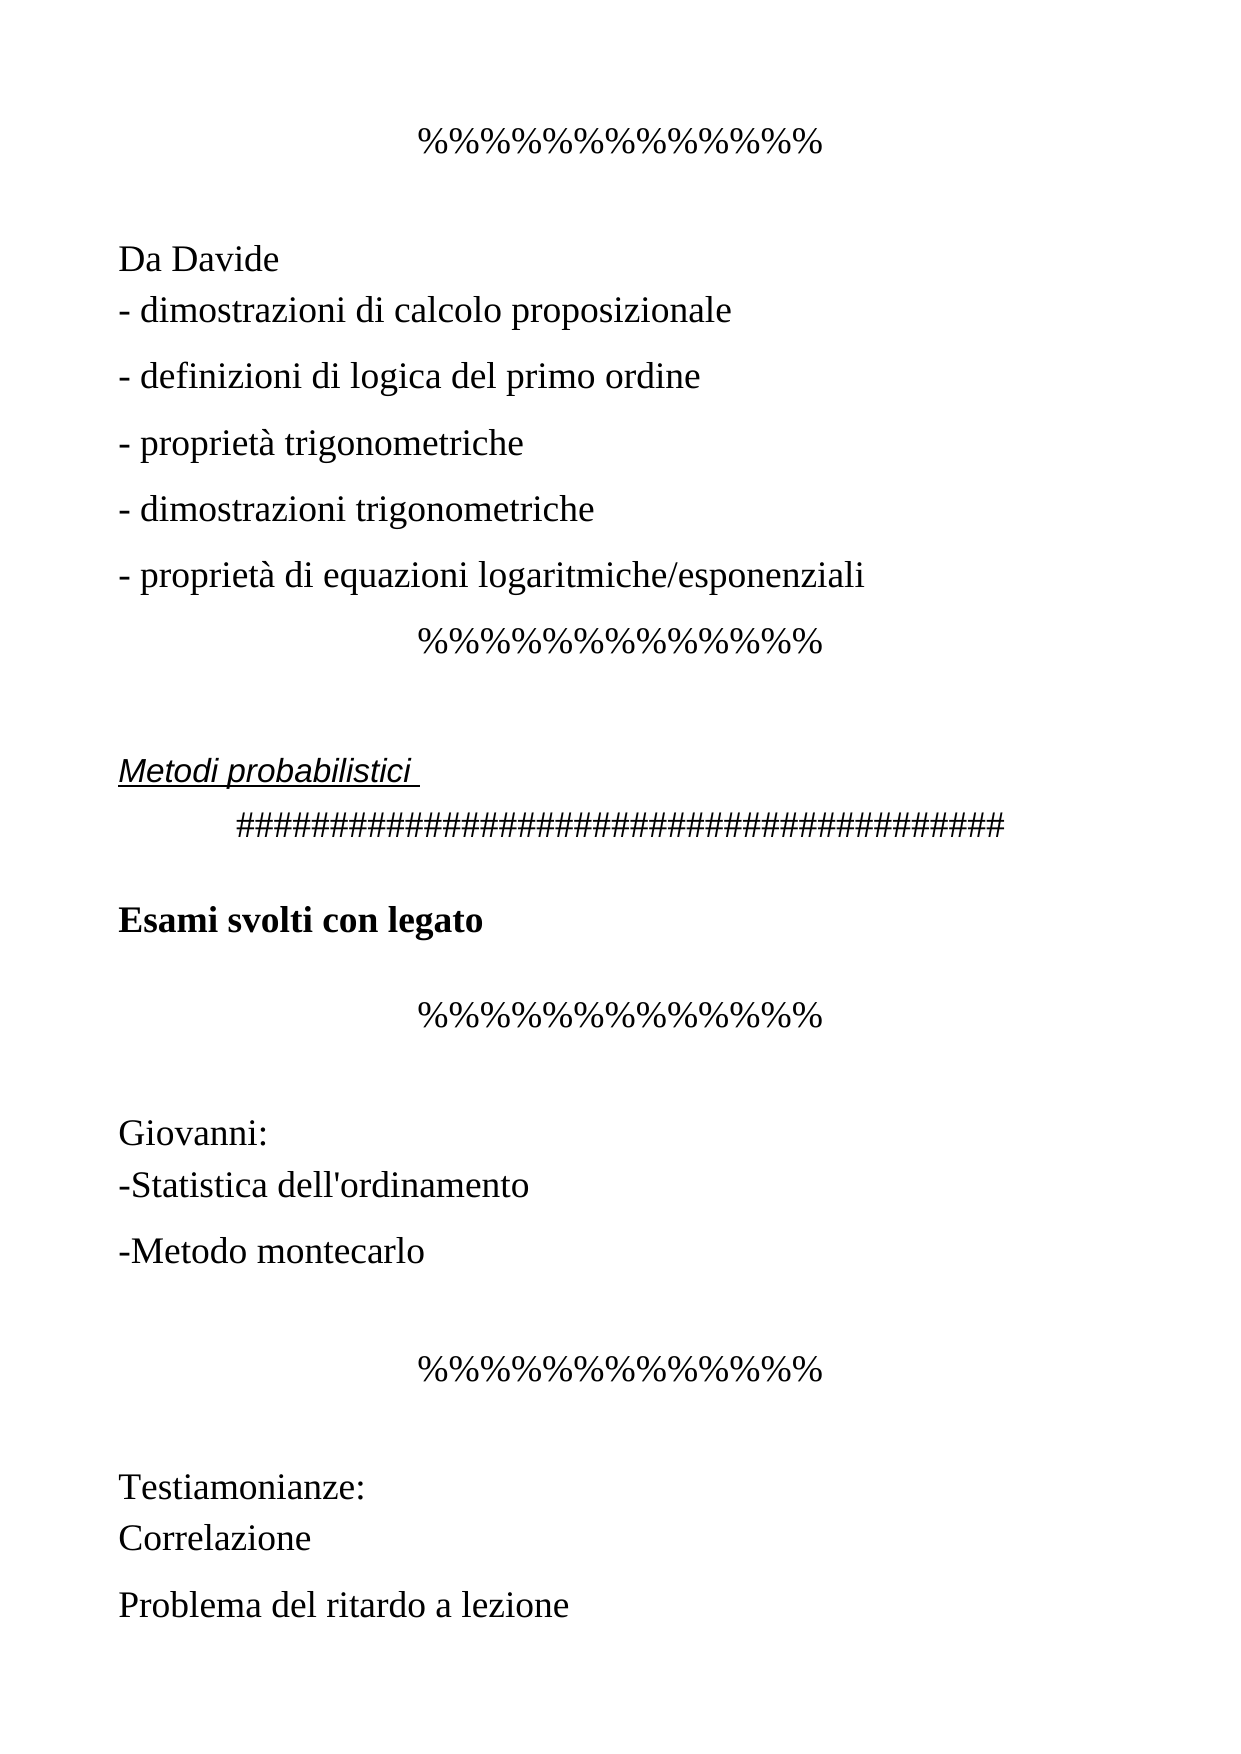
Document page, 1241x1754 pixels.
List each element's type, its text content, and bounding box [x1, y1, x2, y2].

text Esami svolti con legato [118, 897, 1122, 941]
subtitle ######################################### [118, 802, 1122, 846]
text - dimostrazioni trigonometriche [118, 486, 1122, 529]
text -Metodo montecarlo [118, 1228, 1122, 1323]
text Da Davide - dimostrazioni di calcolo proposizionale [118, 184, 1122, 331]
text %%%%%%%%%%%%% [118, 118, 1122, 161]
text Problema del ritardo a lezione [118, 1582, 1122, 1625]
text %%%%%%%%%%%%% [118, 619, 1122, 662]
text %%%%%%%%%%%%% [118, 992, 1122, 1036]
text %%%%%%%%%%%%% [118, 1346, 1122, 1389]
text Testiamonianze: Correlazione [118, 1412, 1122, 1559]
text Giovanni: -Statistica dell'ordinamento [118, 1059, 1122, 1205]
text - proprietà trigonometriche [118, 420, 1122, 463]
subtitle Metodi probabilistici [118, 751, 1122, 790]
text - definizioni di logica del primo ordine [118, 354, 1122, 397]
text - proprietà di equazioni logaritmiche/esponenziali [118, 553, 1122, 596]
